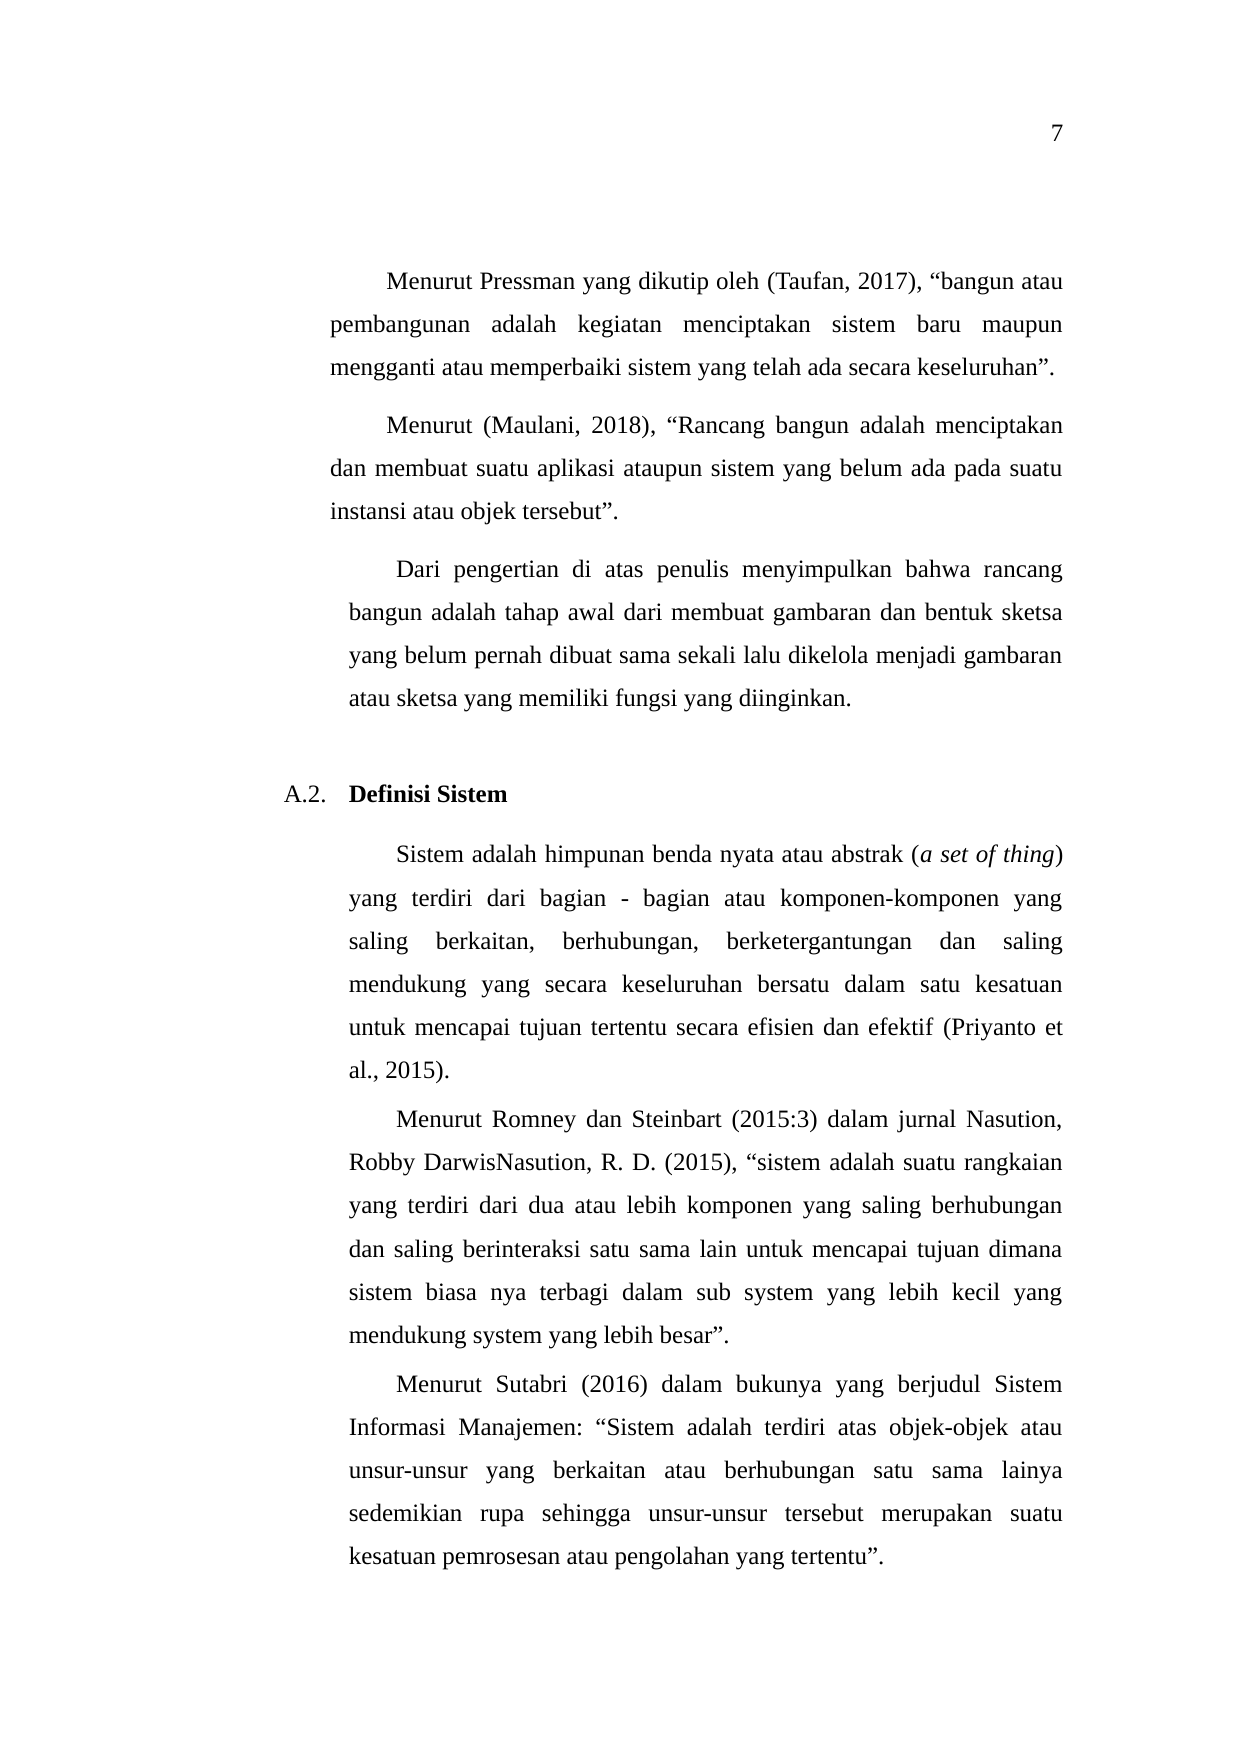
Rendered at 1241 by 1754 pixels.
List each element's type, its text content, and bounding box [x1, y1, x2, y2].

text Menurut Pressman yang dikutip oleh (Taufan, 2017)⁠, “bangun atau pembangunan adalah kegiatan menciptakan sistem baru maupun mengganti atau memperbaiki sistem yang telah ada secara keseluruhan”. [330, 266, 1063, 381]
list Definisi Sistem [266, 779, 1063, 807]
text Sistem adalah himpunan benda nyata atau abstrak (a set of thing) yang terdiri dari bagian - bagian atau komponen-komponen yang saling berkaitan, berhubungan, berketergantungan dan saling mendukung yang secara keseluruhan bersatu dalam satu kesatuan untuk mencapai tujuan tertentu secara efisien dan efektif (Priyanto et al., 2015). [348, 839, 1063, 1084]
text Dari pengertian di atas penulis menyimpulkan bahwa rancang bangun adalah tahap awal dari membuat gambaran dan bentuk sketsa yang belum pernah dibuat sama sekali lalu dikelola menjadi gambaran atau sketsa yang memiliki fungsi yang diinginkan. [348, 554, 1063, 712]
text Menurut Romney dan Steinbart (2015:3) dalam jurnal Nasution, Robby DarwisNasution, R. D. (2015), “sistem adalah suatu rangkaian yang terdiri dari dua atau lebih komponen yang saling berhubungan dan saling berinteraksi satu sama lain untuk mencapai tujuan dimana sistem biasa nya terbagi dalam sub system yang lebih kecil yang mendukung system yang lebih besar”. [348, 1104, 1063, 1349]
text Menurut (Maulani, 2018)⁠, “Rancang bangun adalah menciptakan dan membuat suatu aplikasi ataupun sistem yang belum ada pada suatu instansi atau objek tersebut”. [330, 410, 1063, 525]
text Menurut Sutabri (2016) dalam bukunya yang berjudul Sistem Informasi Manajemen: “Sistem adalah terdiri atas objek-objek atau unsur-unsur yang berkaitan atau berhubungan satu sama lainya sedemikian rupa sehingga unsur-unsur tersebut merupakan suatu kesatuan pemrosesan atau pengolahan yang tertentu”. [348, 1369, 1063, 1570]
